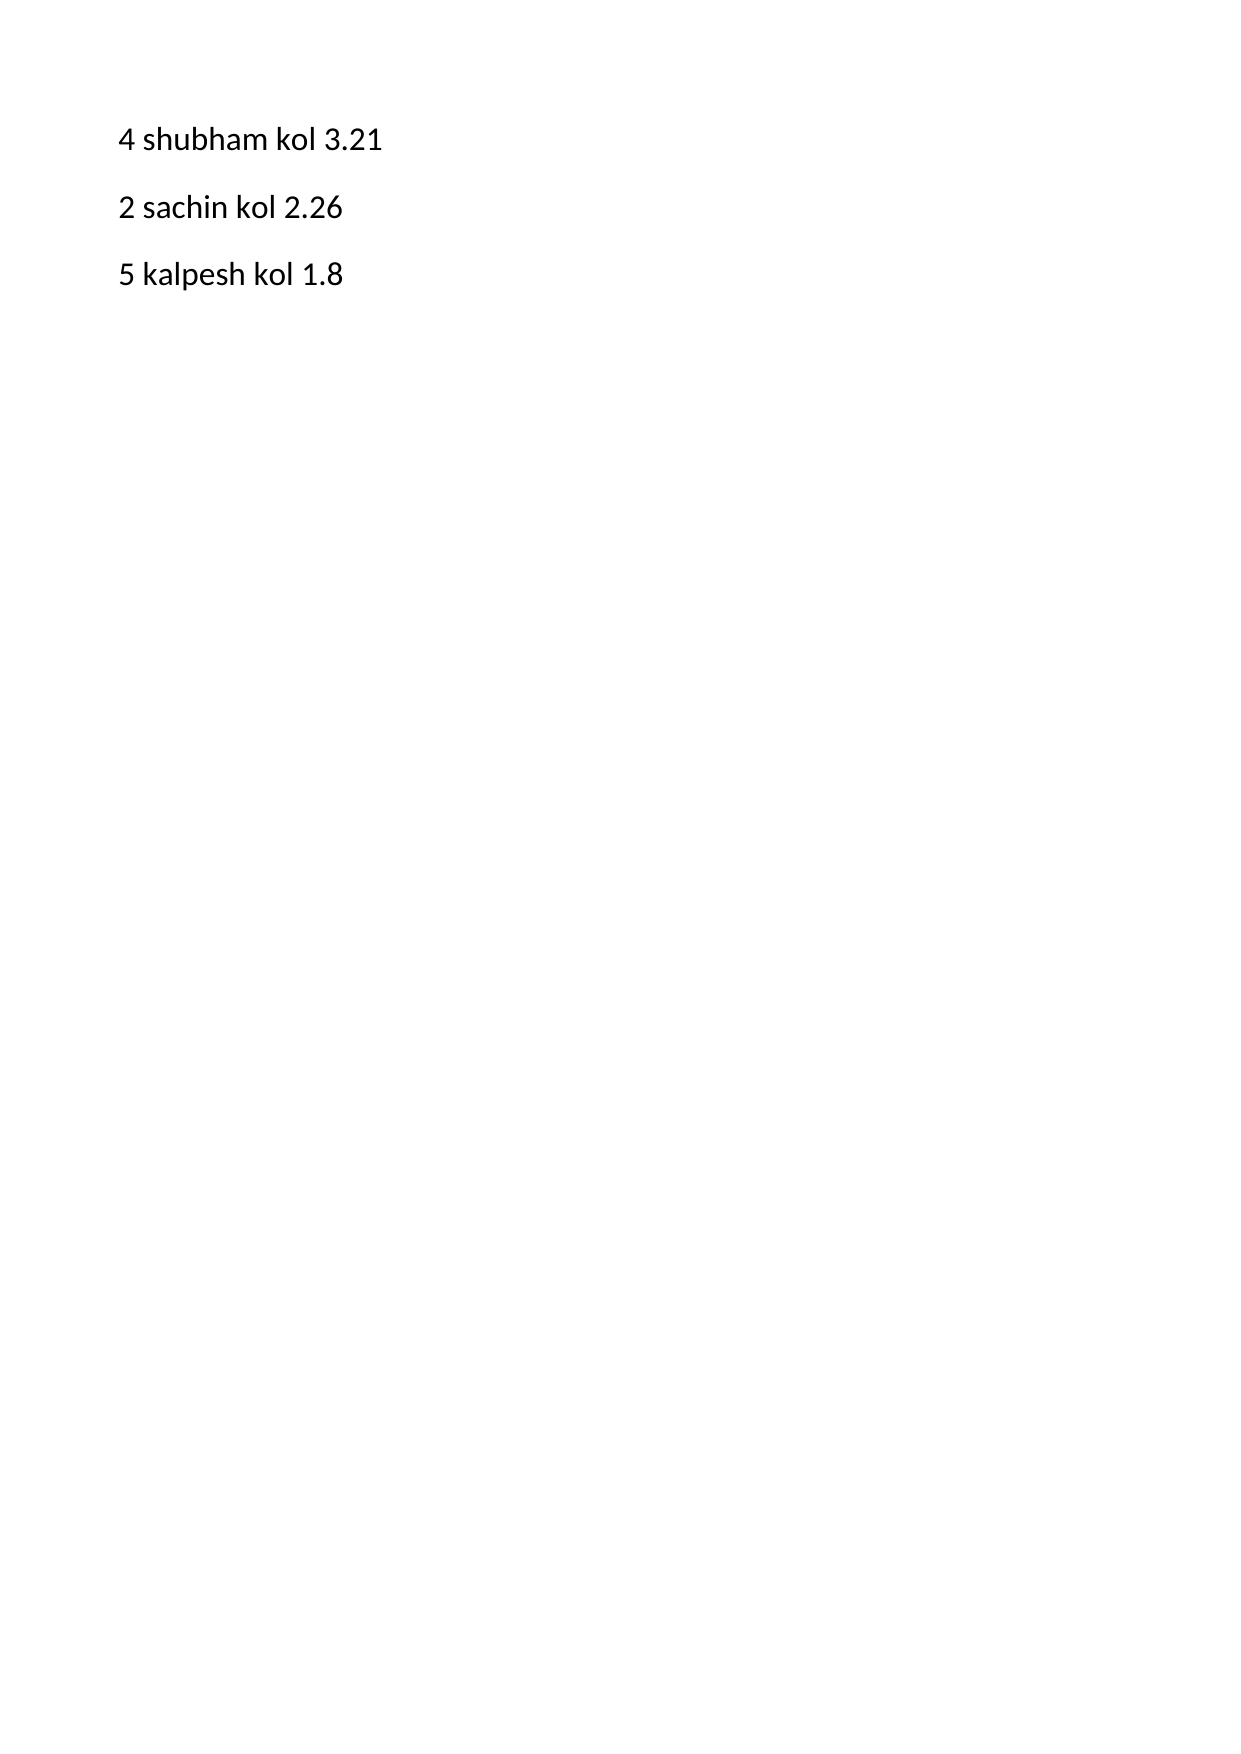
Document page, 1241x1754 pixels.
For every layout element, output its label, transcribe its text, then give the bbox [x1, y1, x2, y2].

text 4 shubham kol 3.21 [118, 118, 1122, 159]
text 5 kalpesh kol 1.8 [118, 253, 1122, 294]
text 2 sachin kol 2.26 [118, 186, 1122, 226]
